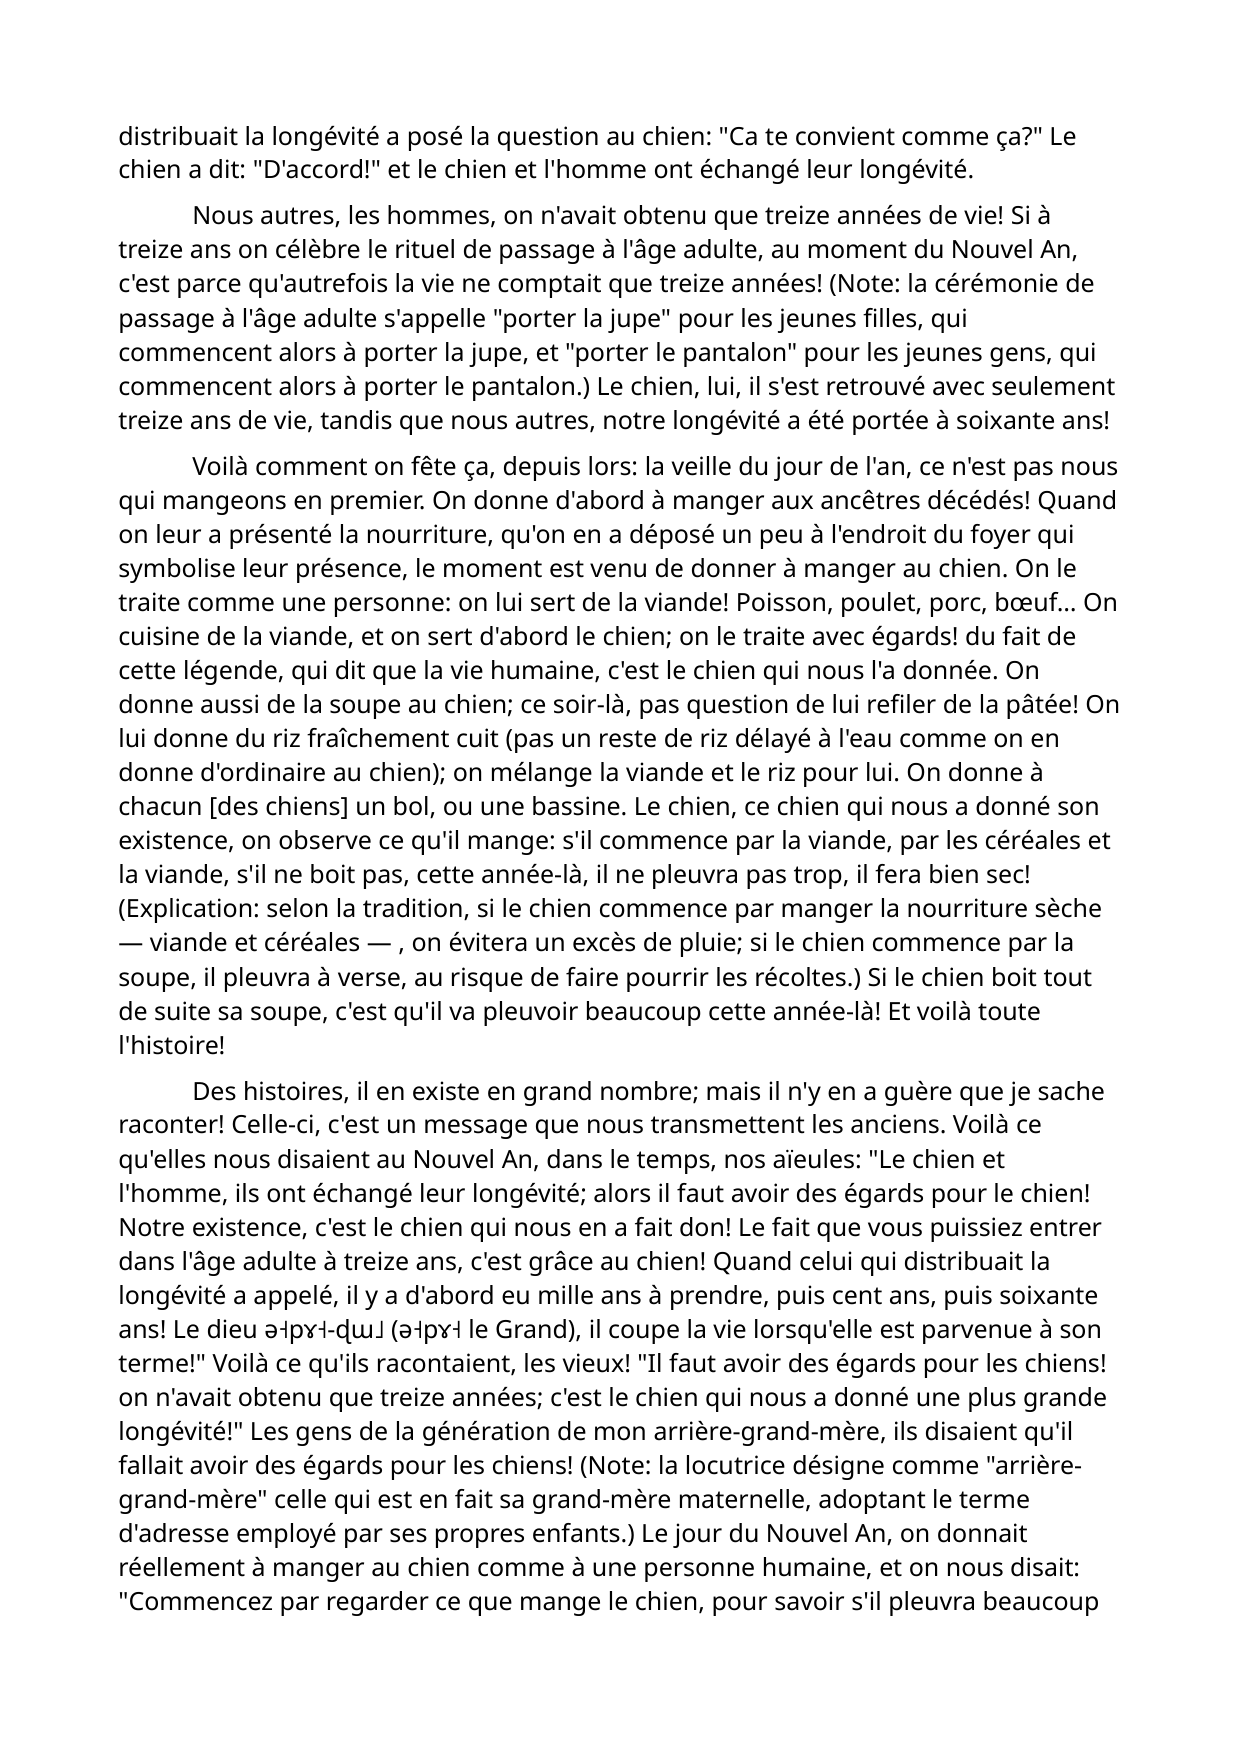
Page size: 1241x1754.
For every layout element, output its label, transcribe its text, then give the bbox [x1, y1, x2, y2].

text Des histoires, il en existe en grand nombre; mais il n'y en a guère que je sache raconter! Celle-ci, c'est un message que nous transmettent les anciens. Voilà ce qu'elles nous disaient au Nouvel An, dans le temps, nos aïeules: "Le chien et l'homme, ils ont échangé leur longévité; alors il faut avoir des égards pour le chien! Notre existence, c'est le chien qui nous en a fait don! Le fait que vous puissiez entrer dans l'âge adulte à treize ans, c'est grâce au chien! Quand celui qui distribuait la longévité a appelé, il y a d'abord eu mille ans à prendre, puis cent ans, puis soixante ans! Le dieu ə˧pɤ˧-ɖɯ˩ (ə˧pɤ˧ le Grand), il coupe la vie lorsqu'elle est parvenue à son terme!" Voilà ce qu'ils racontaient, les vieux! "Il faut avoir des égards pour les chiens! on n'avait obtenu que treize années; c'est le chien qui nous a donné une plus grande longévité!" Les gens de la génération de mon arrière-grand-mère, ils disaient qu'il fallait avoir des égards pour les chiens! (Note: la locutrice désigne comme "arrière-grand-mère" celle qui est en fait sa grand-mère maternelle, adoptant le terme d'adresse employé par ses propres enfants.) Le jour du Nouvel An, on donnait réellement à manger au chien comme à une personne humaine, et on nous disait: "Commencez par regarder ce que mange le chien, pour savoir s'il pleuvra beaucoup [118, 1073, 1122, 1618]
text Voilà comment on fête ça, depuis lors: la veille du jour de l'an, ce n'est pas nous qui mangeons en premier. On donne d'abord à manger aux ancêtres décédés! Quand on leur a présenté la nourriture, qu'on en a déposé un peu à l'endroit du foyer qui symbolise leur présence, le moment est venu de donner à manger au chien. On le traite comme une personne: on lui sert de la viande! Poisson, poulet, porc, bœuf… On cuisine de la viande, et on sert d'abord le chien; on le traite avec égards! du fait de cette légende, qui dit que la vie humaine, c'est le chien qui nous l'a donnée. On donne aussi de la soupe au chien; ce soir-là, pas question de lui refiler de la pâtée! On lui donne du riz fraîchement cuit (pas un reste de riz délayé à l'eau comme on en donne d'ordinaire au chien); on mélange la viande et le riz pour lui. On donne à chacun [des chiens] un bol, ou une bassine. Le chien, ce chien qui nous a donné son existence, on observe ce qu'il mange: s'il commence par la viande, par les céréales et la viande, s'il ne boit pas, cette année-là, il ne pleuvra pas trop, il fera bien sec! (Explication: selon la tradition, si le chien commence par manger la nourriture sèche — viande et céréales — , on évitera un excès de pluie; si le chien commence par la soupe, il pleuvra à verse, au risque de faire pourrir les récoltes.) Si le chien boit tout de suite sa soupe, c'est qu'il va pleuvoir beaucoup cette année-là! Et voilà toute l'histoire! [118, 448, 1122, 1061]
text distribuait la longévité a posé la question au chien: "Ca te convient comme ça?" Le chien a dit: "D'accord!" et le chien et l'homme ont échangé leur longévité. [118, 118, 1122, 186]
text Nous autres, les hommes, on n'avait obtenu que treize années de vie! Si à treize ans on célèbre le rituel de passage à l'âge adulte, au moment du Nouvel An, c'est parce qu'autrefois la vie ne comptait que treize années! (Note: la cérémonie de passage à l'âge adulte s'appelle "porter la jupe" pour les jeunes filles, qui commencent alors à porter la jupe, et "porter le pantalon" pour les jeunes gens, qui commencent alors à porter le pantalon.) Le chien, lui, il s'est retrouvé avec seulement treize ans de vie, tandis que nous autres, notre longévité a été portée à soixante ans! [118, 198, 1122, 436]
